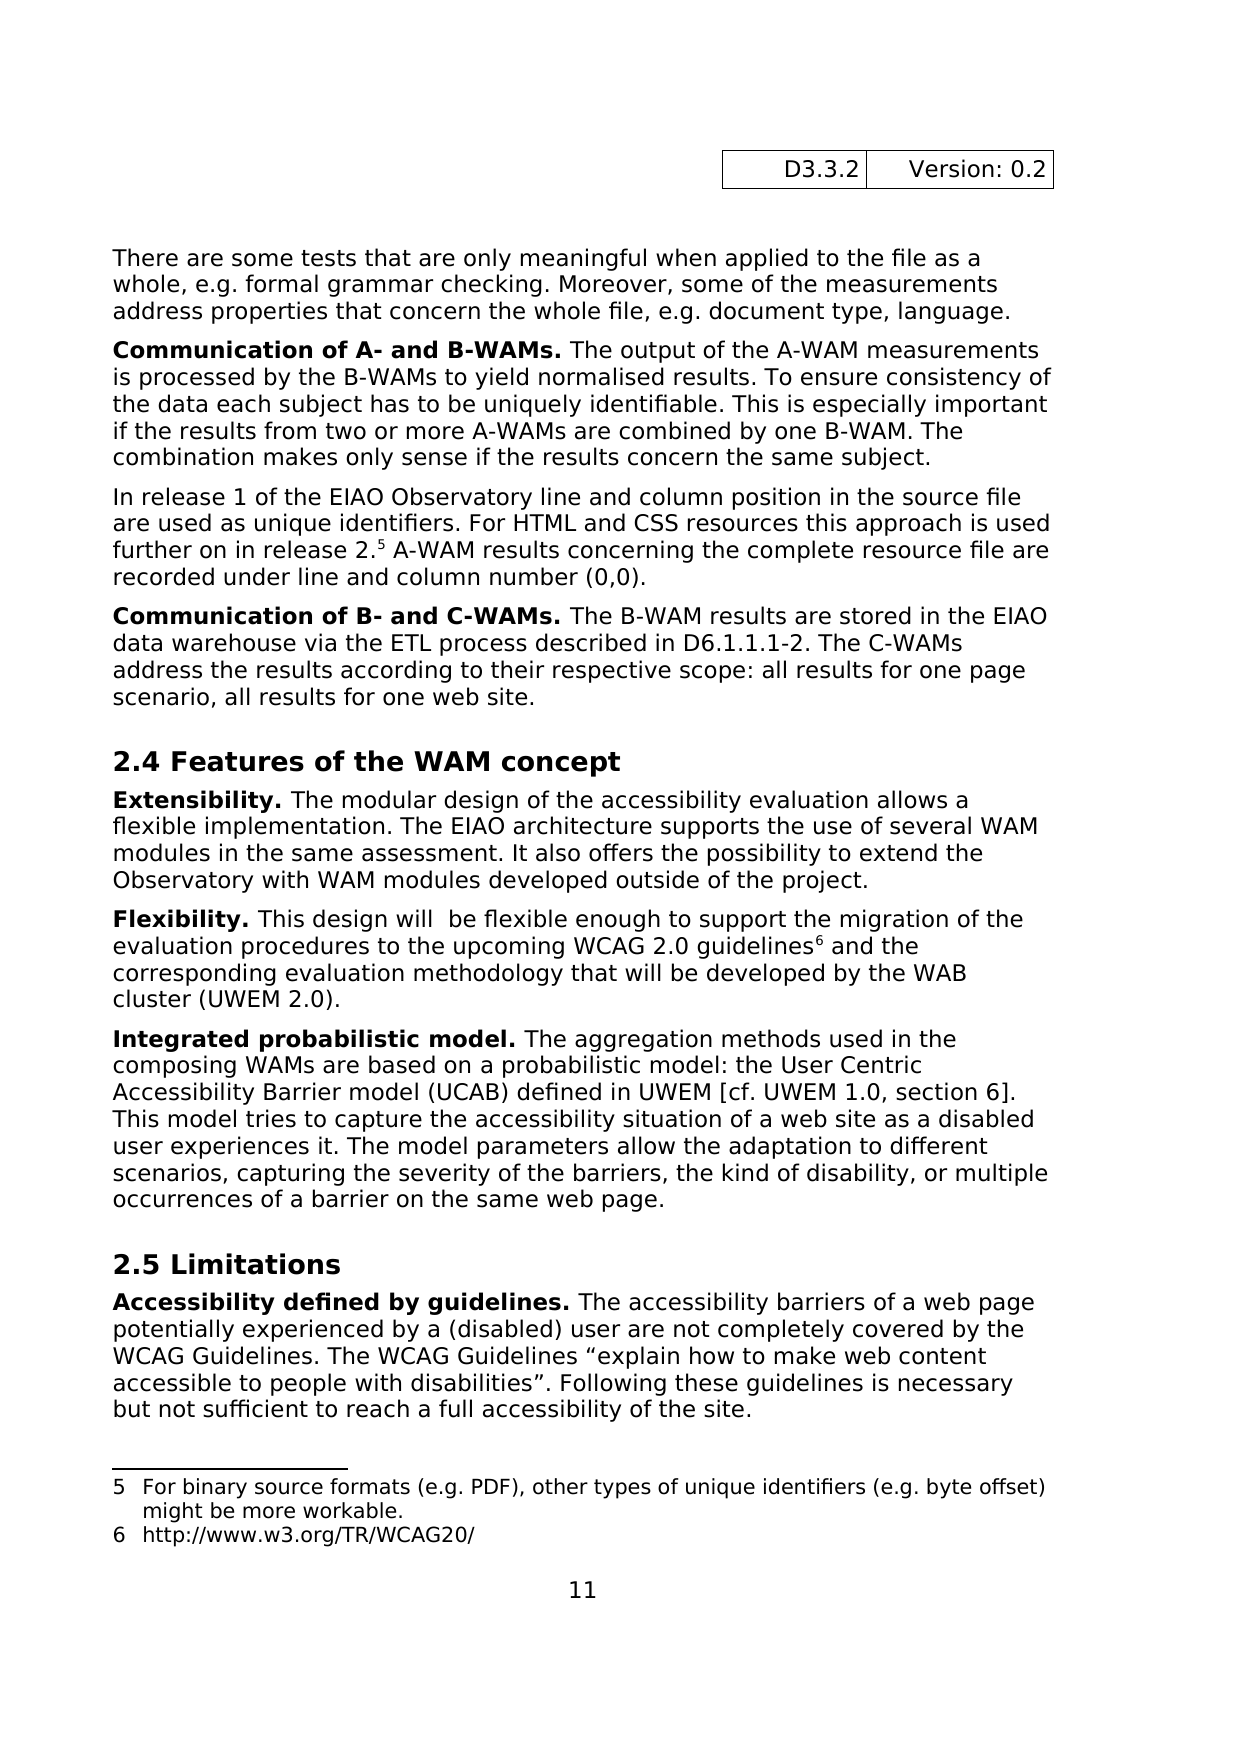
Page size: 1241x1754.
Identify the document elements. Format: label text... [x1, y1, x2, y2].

text Flexibility. This design will be flexible enough to support the migration of the evaluation procedures to the upcoming WCAG 2.0 guidelines and the corresponding evaluation methodology that will be developed by the WAB cluster (UWEM 2.0). [112, 906, 1053, 1013]
text Accessibility defined by guidelines. The accessibility barriers of a web page potentially experienced by a (disabled) user are not completely covered by the WCAG Guidelines. The WCAG Guidelines “explain how to make web content accessible to people with disabilities”. Following these guidelines is necessary but not sufficient to reach a full accessibility of the site. [112, 1289, 1053, 1423]
text Extensibility. The modular design of the accessibility evaluation allows a flexible implementation. The EIAO architecture supports the use of several WAM modules in the same assessment. It also offers the possibility to extend the Observatory with WAM modules developed outside of the project. [112, 787, 1053, 894]
text Communication of A- and B-WAMs. The output of the A-WAM measurements is processed by the B-WAMs to yield normalised results. To ensure consistency of the data each subject has to be uniquely identifiable. This is especially important if the results from two or more A-WAMs are combined by one B-WAM. The combination makes only sense if the results concern the same subject. [112, 337, 1053, 471]
text In release 1 of the EIAO Observatory line and column position in the source file are used as unique identifiers. For HTML and CSS resources this approach is used further on in release 2. A-WAM results concerning the complete resource file are recorded under line and column number (0,0). [112, 484, 1053, 591]
text For binary source formats (e.g. PDF), other types of unique identifiers (e.g. byte offset) might be more workable. [112, 1475, 1053, 1523]
text Integrated probabilistic model. The aggregation methods used in the composing WAMs are based on a probabilistic model: the User Centric Accessibility Barrier model (UCAB) defined in UWEM [cf. UWEM 1.0, section 6]. This model tries to capture the accessibility situation of a web site as a disabled user experiences it. The model parameters allow the adaptation to different scenarios, capturing the severity of the barriers, the kind of disability, or multiple occurrences of a barrier on the same web page. [112, 1026, 1053, 1213]
text Communication of B- and C-WAMs. The B-WAM results are stored in the EIAO data warehouse via the ETL process described in D6.1.1.1-2. The C-WAMs address the results according to their respective scope: all results for one page scenario, all results for one web site. [112, 603, 1053, 711]
subtitle Features of the WAM concept [112, 747, 1053, 778]
subtitle Limitations [112, 1249, 1053, 1281]
text There are some tests that are only meaningful when applied to the file as a whole, e.g. formal grammar checking. Moreover, some of the measurements address properties that concern the whole file, e.g. document type, language. [112, 245, 1053, 325]
text http://www.w3.org/TR/WCAG20/ [112, 1523, 1053, 1548]
